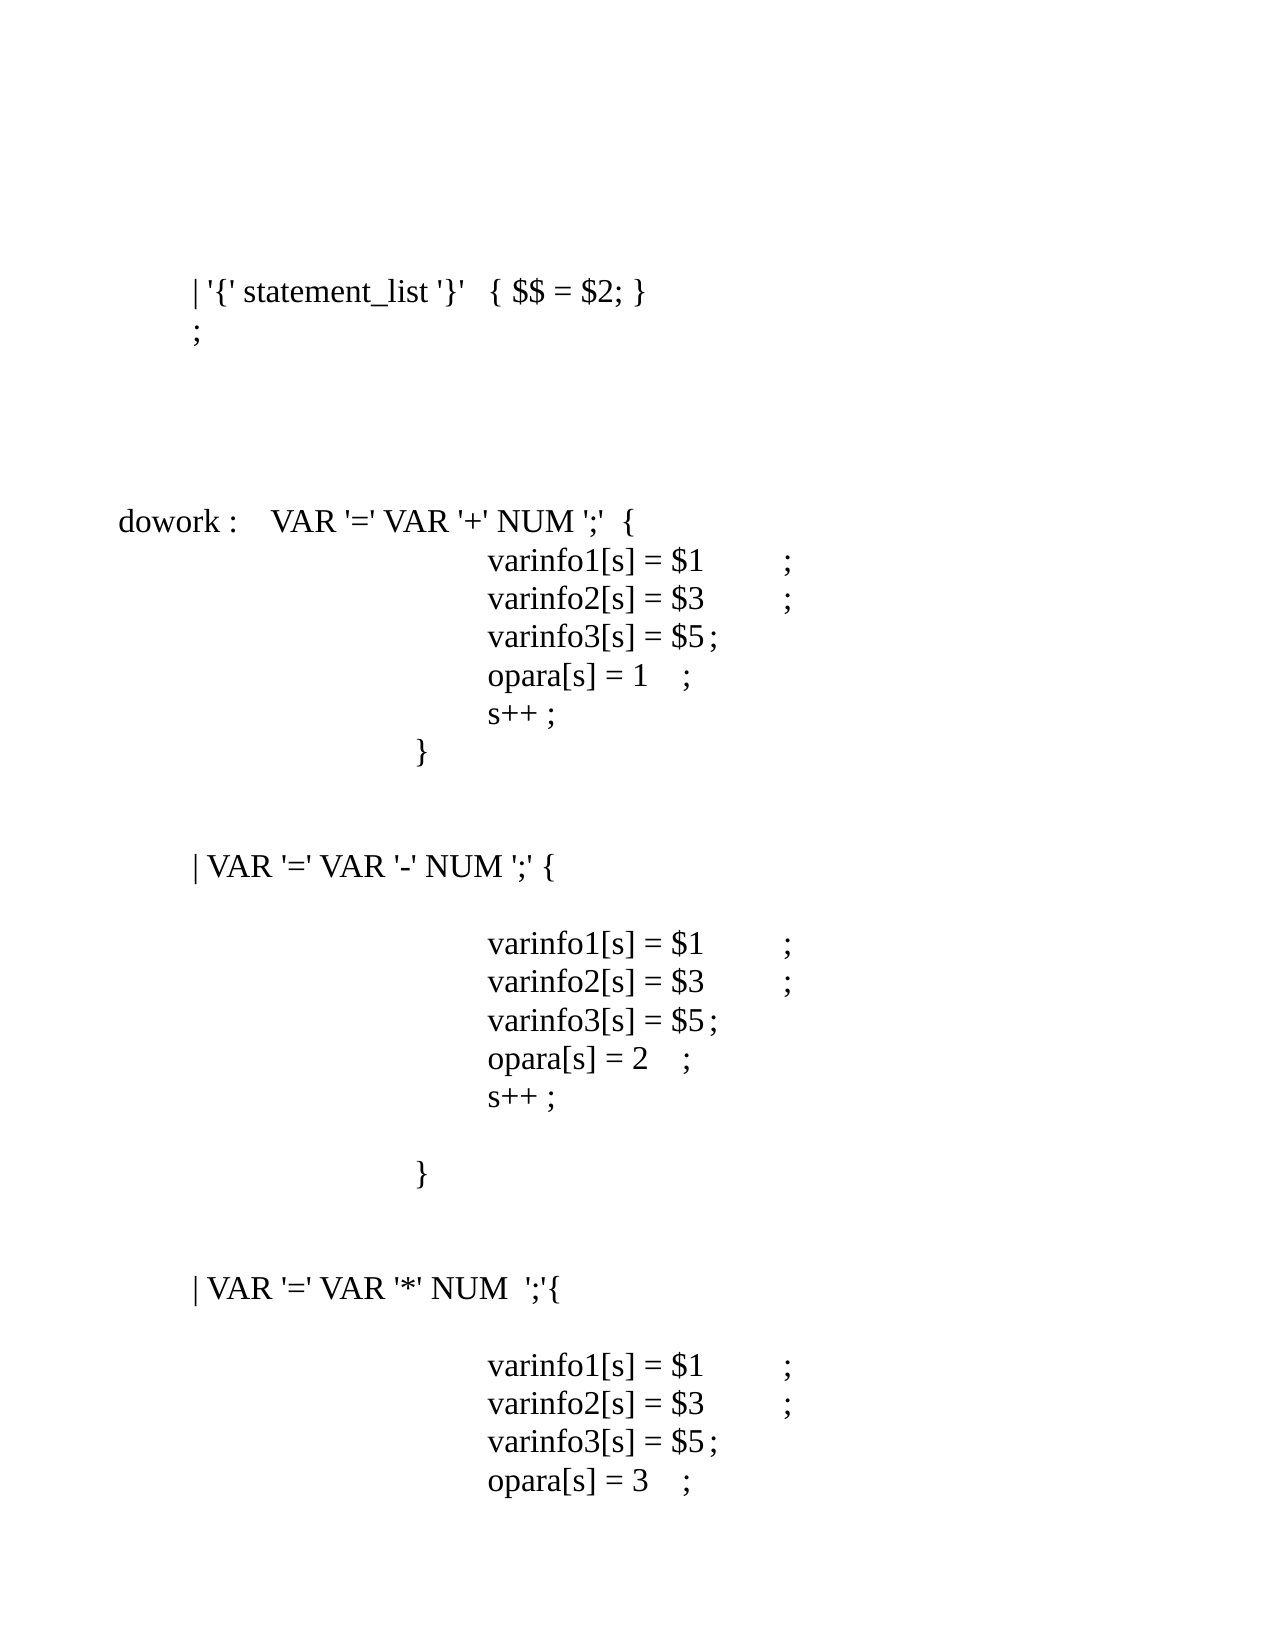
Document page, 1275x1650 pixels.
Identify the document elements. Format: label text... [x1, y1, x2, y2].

text ; [118, 310, 1157, 348]
text opara[s] = 2 ; [118, 1038, 1157, 1076]
text } [118, 731, 1157, 770]
text varinfo3[s] = $5 ; [118, 1000, 1157, 1038]
text dowork : VAR '=' VAR '+' NUM ';' { [118, 501, 1157, 540]
text } [118, 1153, 1157, 1191]
text opara[s] = 1 ; [118, 655, 1157, 693]
text varinfo1[s] = $1 ; [118, 923, 1157, 961]
text s++ ; [118, 693, 1157, 731]
text | VAR '=' VAR '*' NUM ';'{ [118, 1268, 1157, 1306]
text opara[s] = 3 ; [118, 1460, 1157, 1498]
text varinfo3[s] = $5 ; [118, 1421, 1157, 1460]
text | VAR '=' VAR '-' NUM ';' { [118, 846, 1157, 885]
text varinfo2[s] = $3 ; [118, 1383, 1157, 1421]
text varinfo1[s] = $1 ; [118, 540, 1157, 578]
text varinfo3[s] = $5 ; [118, 616, 1157, 655]
text | '{' statement_list '}' { $$ = $2; } [118, 271, 1157, 310]
text s++ ; [118, 1076, 1157, 1115]
text varinfo2[s] = $3 ; [118, 961, 1157, 1000]
text varinfo2[s] = $3 ; [118, 578, 1157, 616]
text varinfo1[s] = $1 ; [118, 1345, 1157, 1383]
